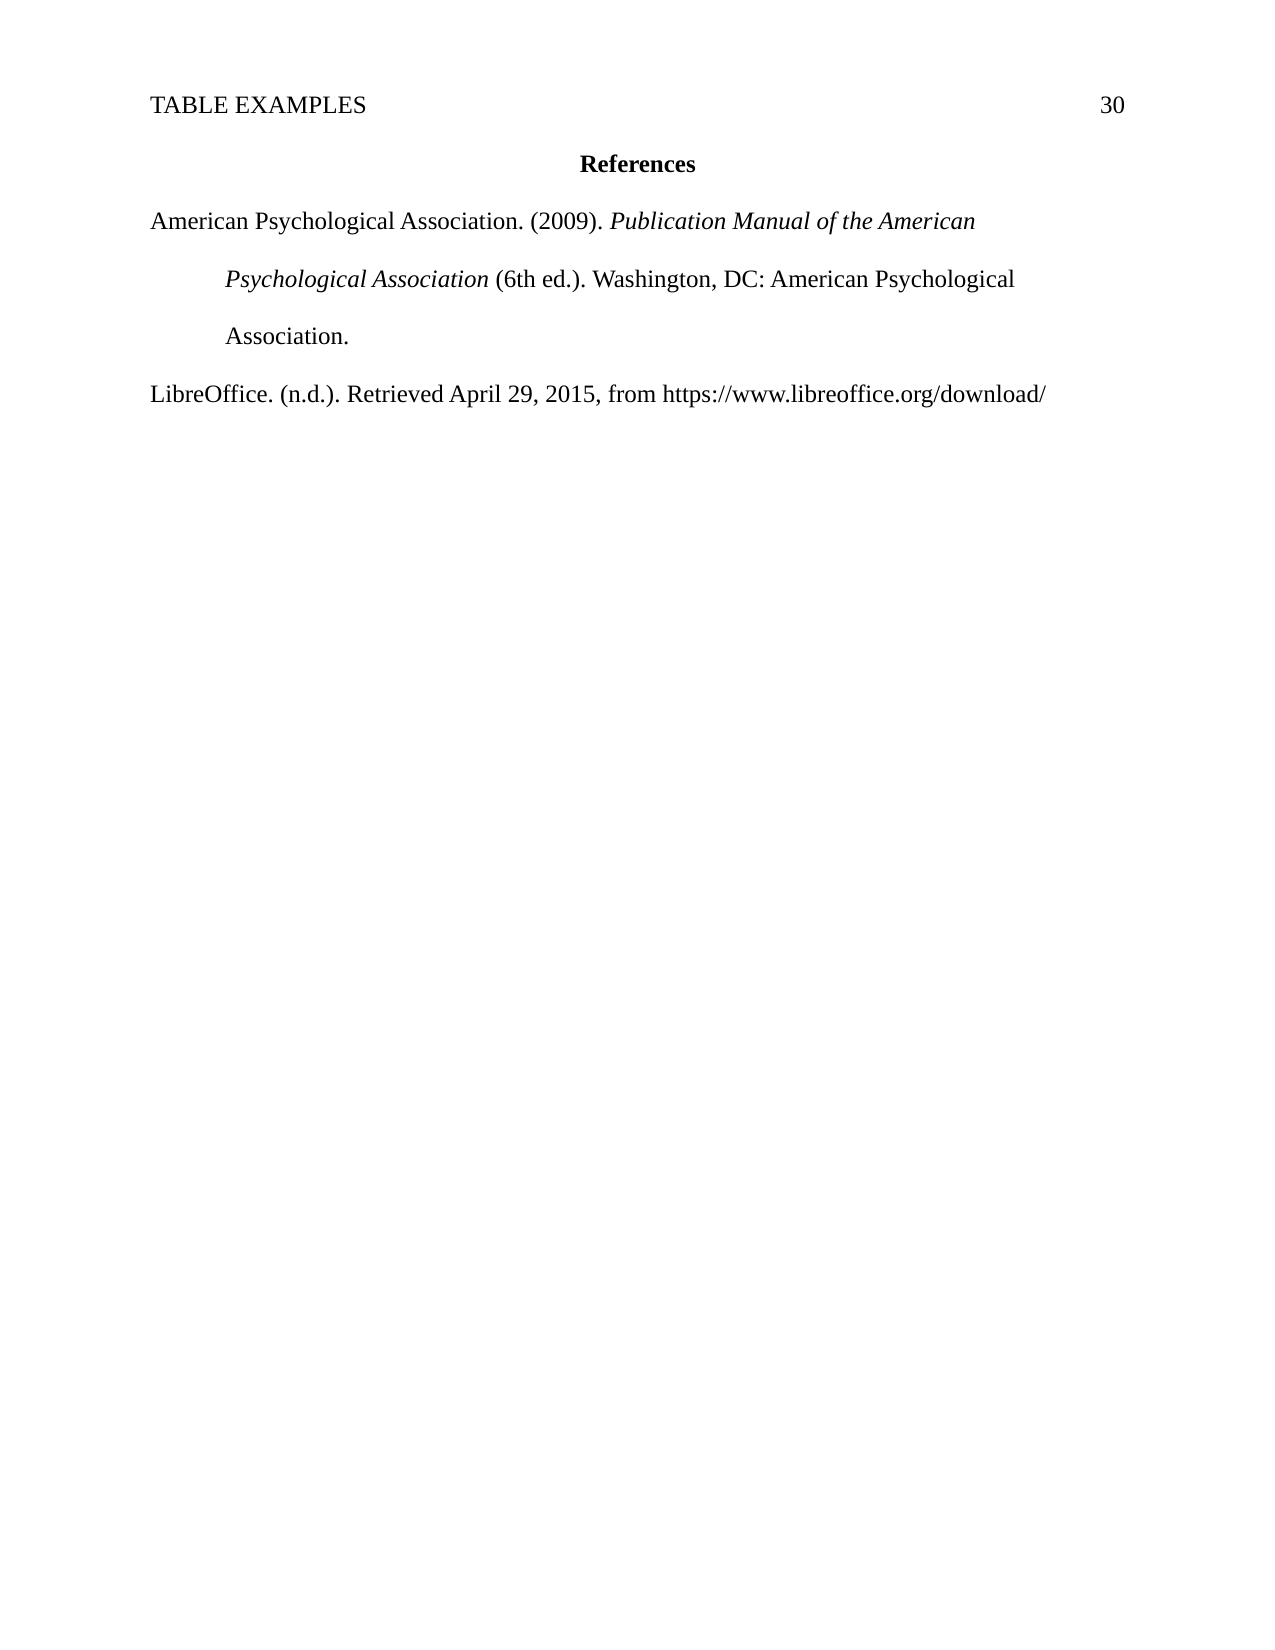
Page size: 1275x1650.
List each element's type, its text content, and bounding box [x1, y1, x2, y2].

text American Psychological Association. (2009). Publication Manual of the American Psychological Association (6th ed.). Washington, DC: American Psychological Association. [150, 206, 1125, 350]
text LibreOffice. (n.d.). Retrieved April 29, 2015, from https://www.libreoffice.org/download/ [150, 379, 1125, 408]
subtitle References [150, 149, 1125, 178]
